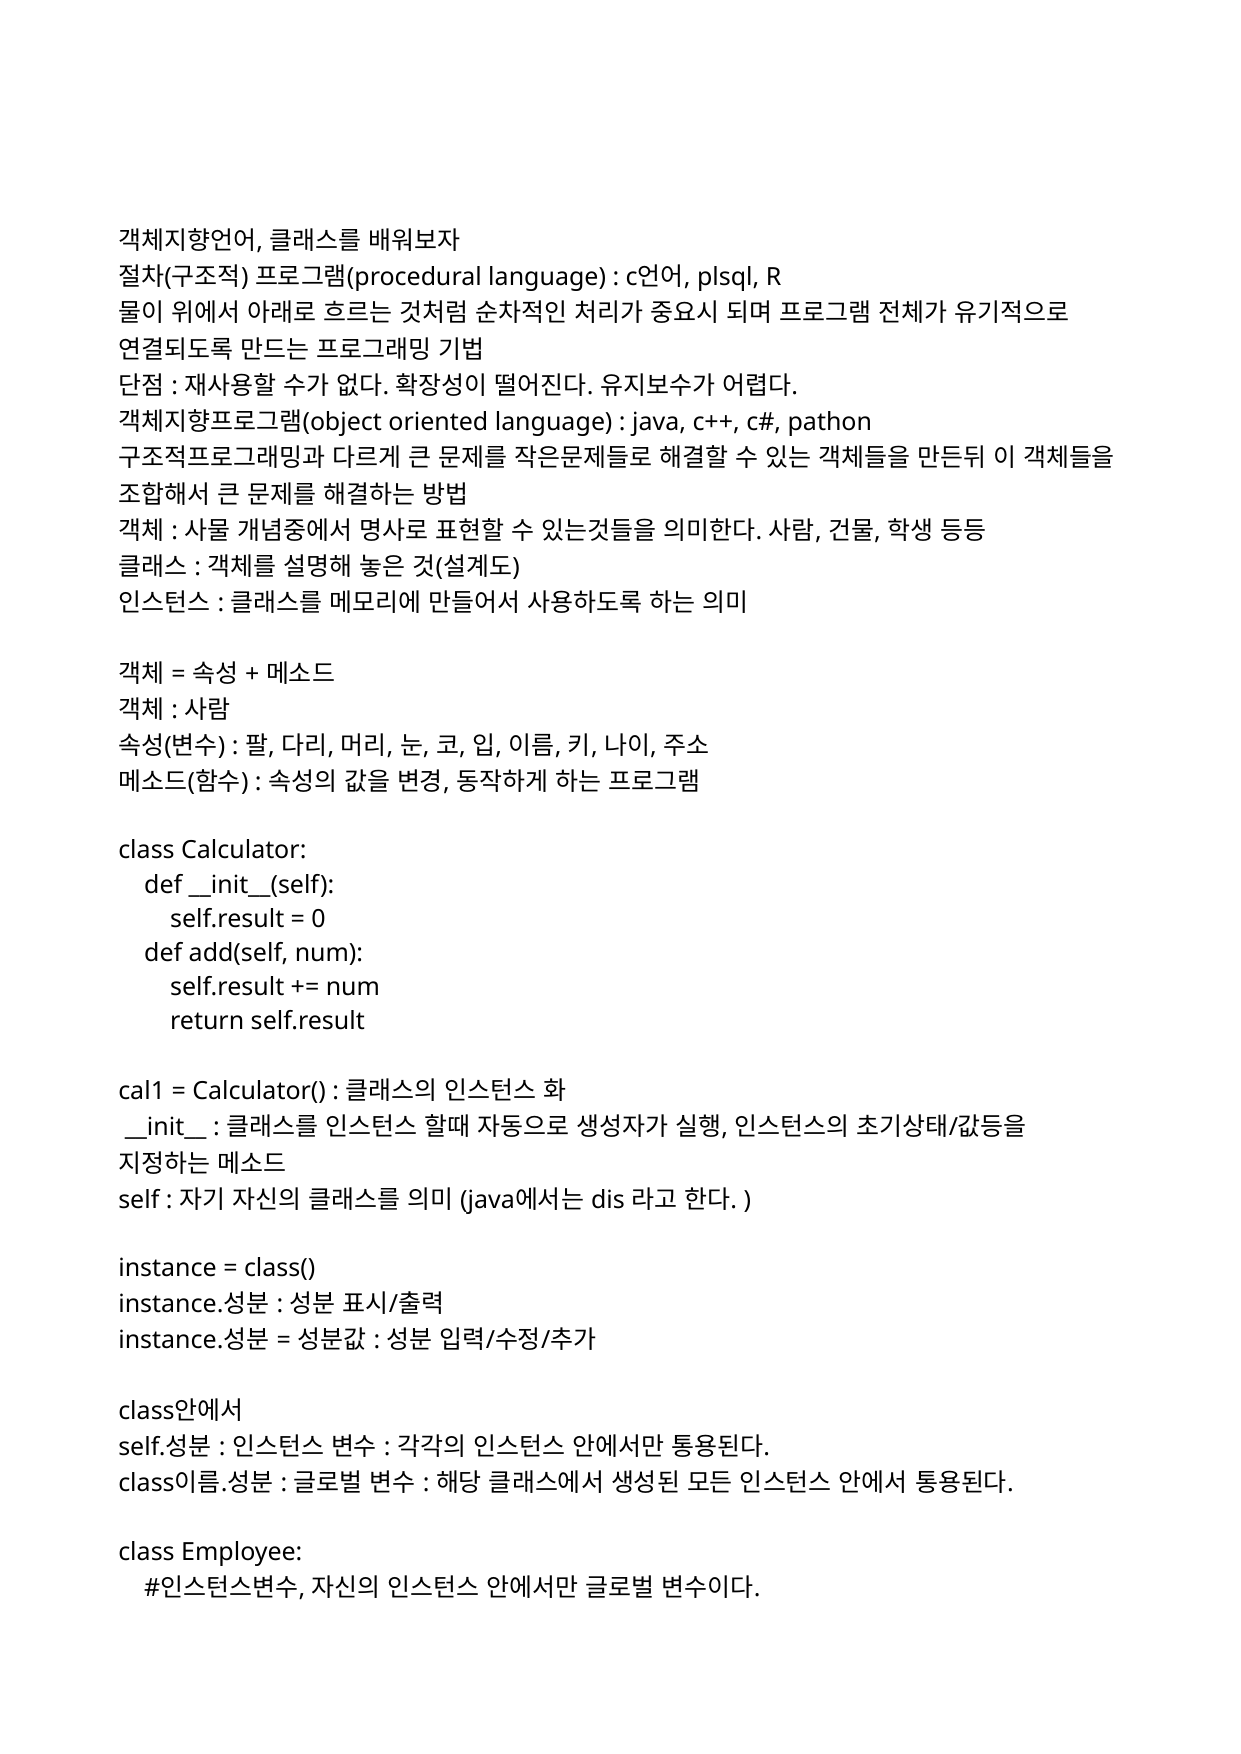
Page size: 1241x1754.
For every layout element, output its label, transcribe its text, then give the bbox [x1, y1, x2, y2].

text return self.result [118, 1002, 1122, 1037]
text self.result += num [118, 968, 1122, 1002]
text 객체지향프로그램(object oriented language) : java, c++, c#, pathon [118, 402, 1122, 438]
text self.성분 : 인스턴스 변수 : 각각의 인스턴스 안에서만 통용된다. [118, 1427, 1122, 1463]
text 객체 : 사람 [118, 689, 1122, 726]
text self.result = 0 [118, 900, 1122, 934]
text class이름.성분 : 글로벌 변수 : 해당 클래스에서 생성된 모든 인스턴스 안에서 통용된다. [118, 1463, 1122, 1499]
text 클래스 : 객체를 설명해 놓은 것(설계도) [118, 547, 1122, 583]
text class안에서 [118, 1390, 1122, 1427]
text class Employee: [118, 1533, 1122, 1567]
text instance = class() [118, 1250, 1122, 1284]
text 단점 : 재사용할 수가 없다. 확장성이 떨어진다. 유지보수가 어렵다. [118, 365, 1122, 402]
text 객체지향언어, 클래스를 배워보자 [118, 220, 1122, 257]
text 절차(구조적) 프로그램(procedural language) : c언어, plsql, R [118, 257, 1122, 293]
text cal1 = Calculator() : 클래스의 인스턴스 화 [118, 1071, 1122, 1107]
text def __init__(self): [118, 866, 1122, 900]
text #인스턴스변수, 자신의 인스턴스 안에서만 글로벌 변수이다. [118, 1567, 1122, 1603]
text 구조적프로그래밍과 다르게 큰 문제를 작은문제들로 해결할 수 있는 객체들을 만든뒤 이 객체들을 조합해서 큰 문제를 해결하는 방법 [118, 438, 1122, 510]
text 인스턴스 : 클래스를 메모리에 만들어서 사용하도록 하는 의미 [118, 583, 1122, 619]
text def add(self, num): [118, 934, 1122, 968]
text 객체 : 사물 개념중에서 명사로 표현할 수 있는것들을 의미한다. 사람, 건물, 학생 등등 [118, 510, 1122, 547]
text self : 자기 자신의 클래스를 의미 (java에서는 dis 라고 한다. ) [118, 1179, 1122, 1216]
text 물이 위에서 아래로 흐르는 것처럼 순차적인 처리가 중요시 되며 프로그램 전체가 유기적으로 연결되도록 만드는 프로그래밍 기법 [118, 293, 1122, 365]
text 객체 = 속성 + 메소드 [118, 653, 1122, 689]
text 속성(변수) : 팔, 다리, 머리, 눈, 코, 입, 이름, 키, 나이, 주소 [118, 726, 1122, 762]
text __init__ : 클래스를 인스턴스 할때 자동으로 생성자가 실행, 인스턴스의 초기상태/값등을 지정하는 메소드 [118, 1107, 1122, 1179]
text class Calculator: [118, 832, 1122, 866]
text instance.성분 : 성분 표시/출력 [118, 1284, 1122, 1320]
text instance.성분 = 성분값 : 성분 입력/수정/추가 [118, 1320, 1122, 1356]
text 메소드(함수) : 속성의 값을 변경, 동작하게 하는 프로그램 [118, 762, 1122, 798]
